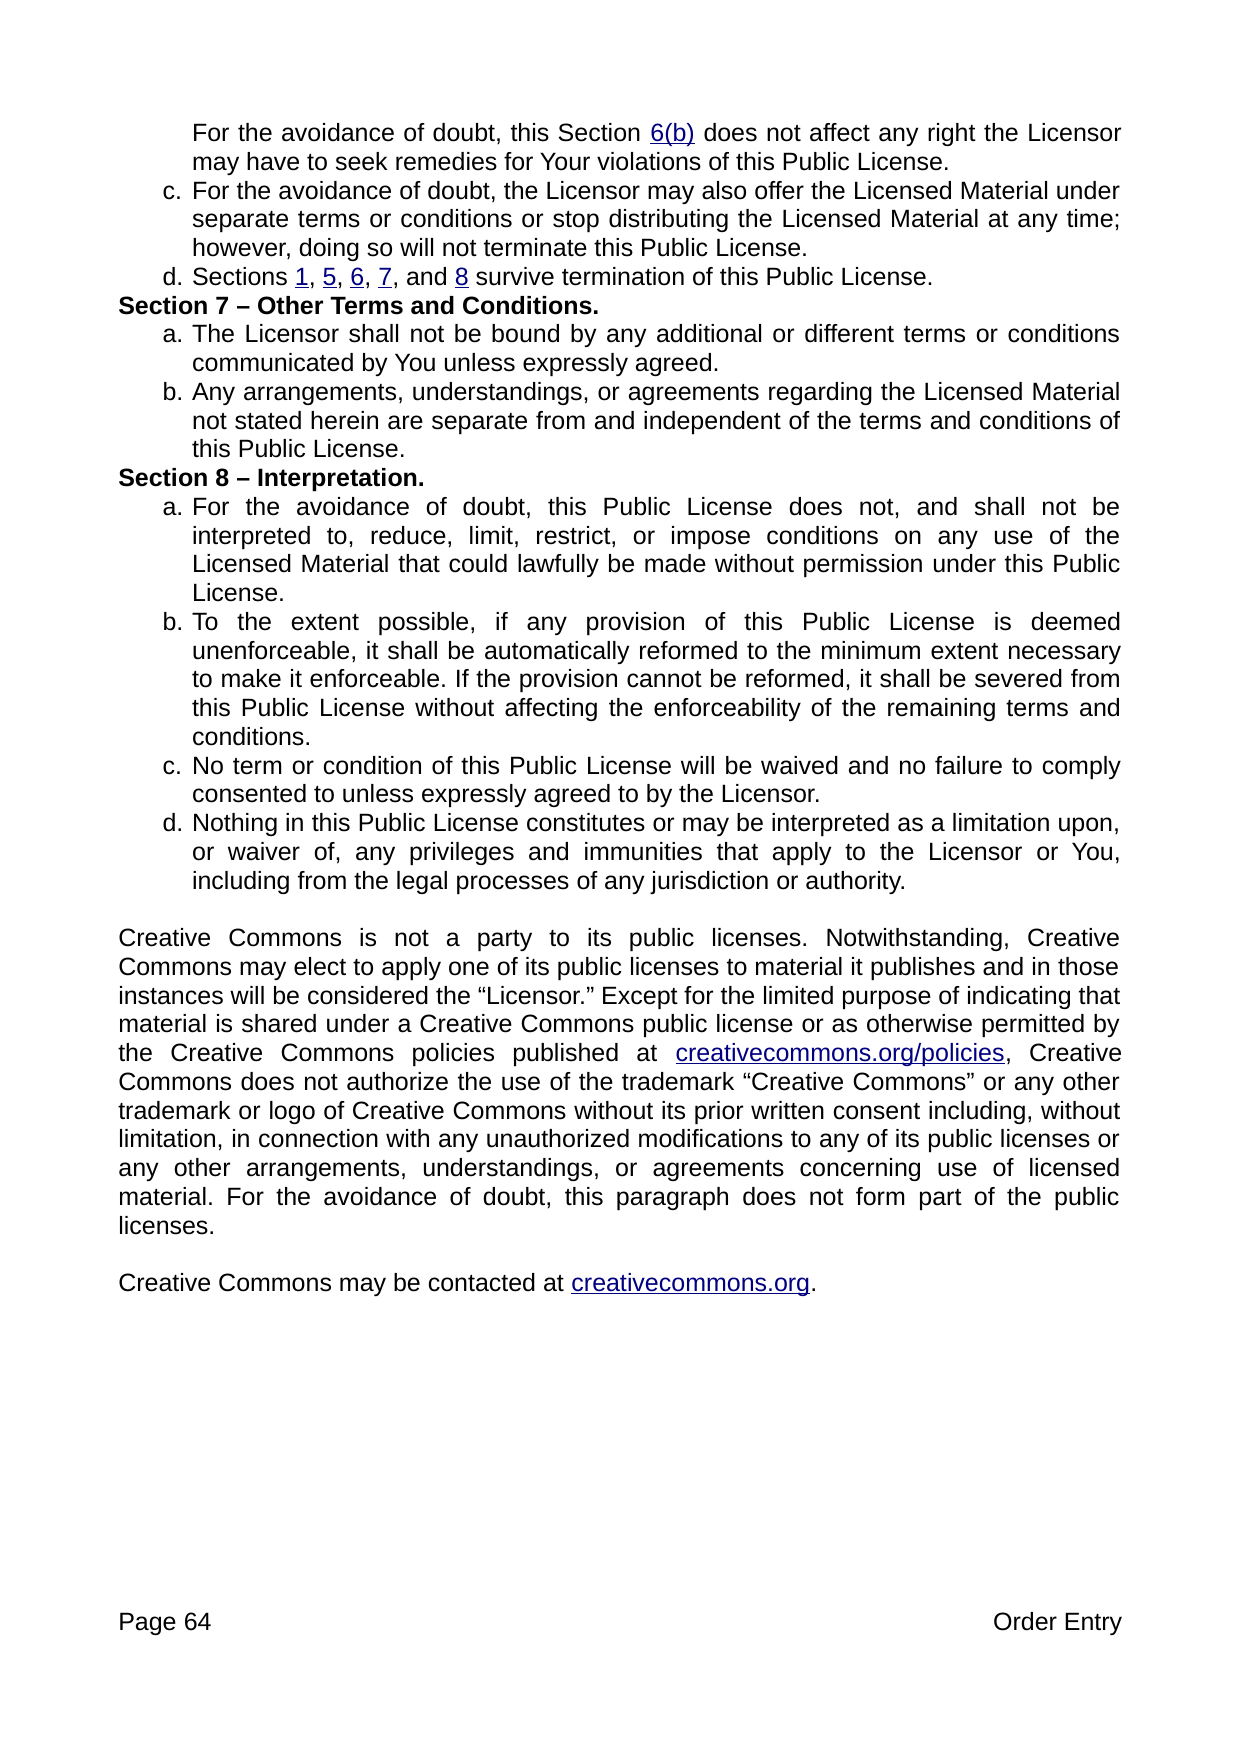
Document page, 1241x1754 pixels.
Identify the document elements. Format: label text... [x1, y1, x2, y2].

list For the avoidance of doubt, this Section 6(b) does not affect any right the Licensor may have to seek remedies for Your violations of this Public License. [162, 118, 1122, 176]
list Sections 1, 5, 6, 7, and 8 survive termination of this Public License. [162, 262, 1122, 291]
list For the avoidance of doubt, this Public License does not, and shall not be interpreted to, reduce, limit, restrict, or impose conditions on any use of the Licensed Material that could lawfully be made without permission under this Public License. [162, 492, 1122, 607]
list Any arrangements, understandings, or agreements regarding the Licensed Material not stated herein are separate from and independent of the terms and conditions of this Public License. [162, 377, 1122, 463]
list To the extent possible, if any provision of this Public License is deemed unenforceable, it shall be automatically reformed to the minimum extent necessary to make it enforceable. If the provision cannot be reformed, it shall be severed from this Public License without affecting the enforceability of the remaining terms and conditions. [162, 607, 1122, 751]
text Creative Commons is not a party to its public licenses. Notwithstanding, Creative Commons may elect to apply one of its public licenses to material it publishes and in those instances will be considered the “Licensor.” Except for the limited purpose of indicating that material is shared under a Creative Commons public license or as otherwise permitted by the Creative Commons policies published at creativecommons.org/policies, Creative Commons does not authorize the use of the trademark “Creative Commons” or any other trademark or logo of Creative Commons without its prior written consent including, without limitation, in connection with any unauthorized modifications to any of its public licenses or any other arrangements, understandings, or agreements concerning use of licensed material. For the avoidance of doubt, this paragraph does not form part of the public licenses. Creative Commons may be contacted at creativecommons.org. [118, 923, 1122, 1297]
list No term or condition of this Public License will be waived and no failure to comply consented to unless expressly agreed to by the Licensor. [162, 751, 1122, 808]
text Section 7 – Other Terms and Conditions. [118, 291, 1122, 319]
list Nothing in this Public License constitutes or may be interpreted as a limitation upon, or waiver of, any privileges and immunities that apply to the Licensor or You, including from the legal processes of any jurisdiction or authority. [162, 808, 1122, 894]
list The Licensor shall not be bound by any additional or different terms or conditions communicated by You unless expressly agreed. [162, 319, 1122, 377]
list For the avoidance of doubt, the Licensor may also offer the Licensed Material under separate terms or conditions or stop distributing the Licensed Material at any time; however, doing so will not terminate this Public License. [162, 176, 1122, 262]
text Section 8 – Interpretation. [118, 463, 1122, 492]
